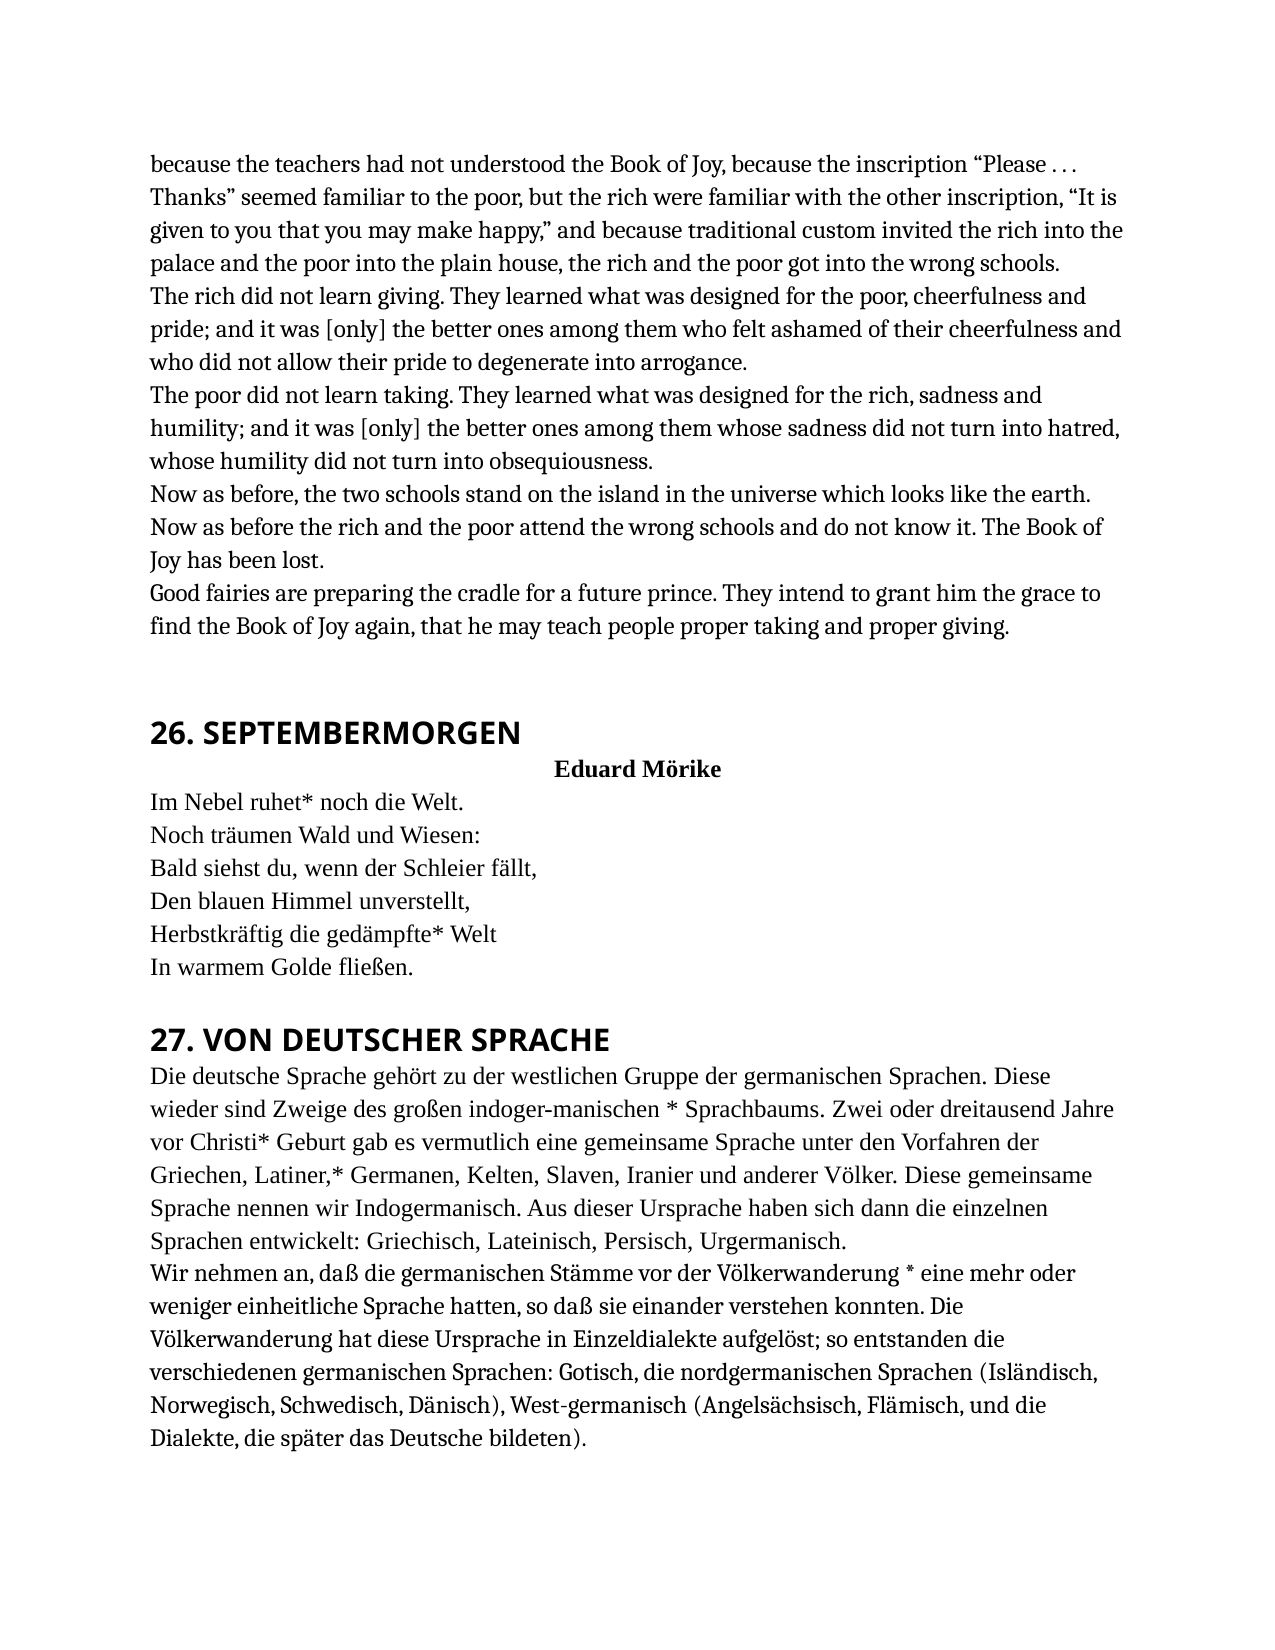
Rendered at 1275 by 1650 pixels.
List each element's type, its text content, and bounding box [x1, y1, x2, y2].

text 26. SEPTEMBERMORGEN [150, 703, 1125, 754]
text The rich did not learn giving. They learned what was designed for the poor, cheerfulness and pride; and it was [only] the better ones among them who felt ashamed of their cheerfulness and who did not allow their pride to degenerate into arrogance. [150, 282, 1125, 377]
text Eduard Mörike [150, 754, 1125, 783]
text Wir nehmen an, daß die germanischen Stämme vor der Völkerwanderung * eine mehr oder weniger einheitliche Sprache hatten, so daß sie einander verstehen konnten. Die Völkerwanderung hat diese Ursprache in Einzeldialekte aufgelöst; so entstanden die verschiedenen germanischen Sprachen: Gotisch, die nordgermanischen Sprachen (Isländisch, Norwegisch, Schwedisch, Dänisch), West-germanisch (Angelsächsisch, Flämisch, und die Dialekte, die später das Deutsche bildeten). [150, 1259, 1125, 1453]
text The poor did not learn taking. They learned what was designed for the rich, sadness and humility; and it was [only] the better ones among them whose sadness did not turn into hatred, whose humility did not turn into obsequiousness. [150, 381, 1125, 476]
text Im Nebel ruhet* noch die Welt. Noch träumen Wald und Wiesen: Bald siehst du, wenn der Schleier fällt, Den blauen Himmel unverstellt, Herbstkräftig die gedämpfte* Welt In warmem Golde fließen. [150, 787, 1125, 981]
text 27. VON DEUTSCHER SPRACHE [150, 1010, 1125, 1061]
text because the teachers had not understood the Book of Joy, because the inscription “Please . . . Thanks” seemed familiar to the poor, but the rich were familiar with the other inscription, “It is given to you that you may make happy,” and because traditional custom invited the rich into the palace and the poor into the plain house, the rich and the poor got into the wrong schools. [150, 150, 1125, 278]
text Now as before, the two schools stand on the island in the universe which looks like the earth. Now as before the rich and the poor attend the wrong schools and do not know it. The Book of Joy has been lost. [150, 480, 1125, 575]
text Die deutsche Sprache gehört zu der westlichen Gruppe der germanischen Sprachen. Diese wieder sind Zweige des großen indoger-manischen * Sprachbaums. Zwei oder dreitausend Jahre vor Christi* Geburt gab es vermutlich eine gemeinsame Sprache unter den Vorfahren der Griechen, Latiner,* Germanen, Kelten, Slaven, Iranier und anderer Völker. Diese gemeinsame Sprache nennen wir Indogermanisch. Aus dieser Ursprache haben sich dann die einzelnen Sprachen entwickelt: Griechisch, Lateinisch, Persisch, Urgermanisch. [150, 1061, 1125, 1254]
text Good fairies are preparing the cradle for a future prince. They intend to grant him the grace to find the Book of Joy again, that he may teach people proper taking and proper giving. [150, 579, 1125, 641]
